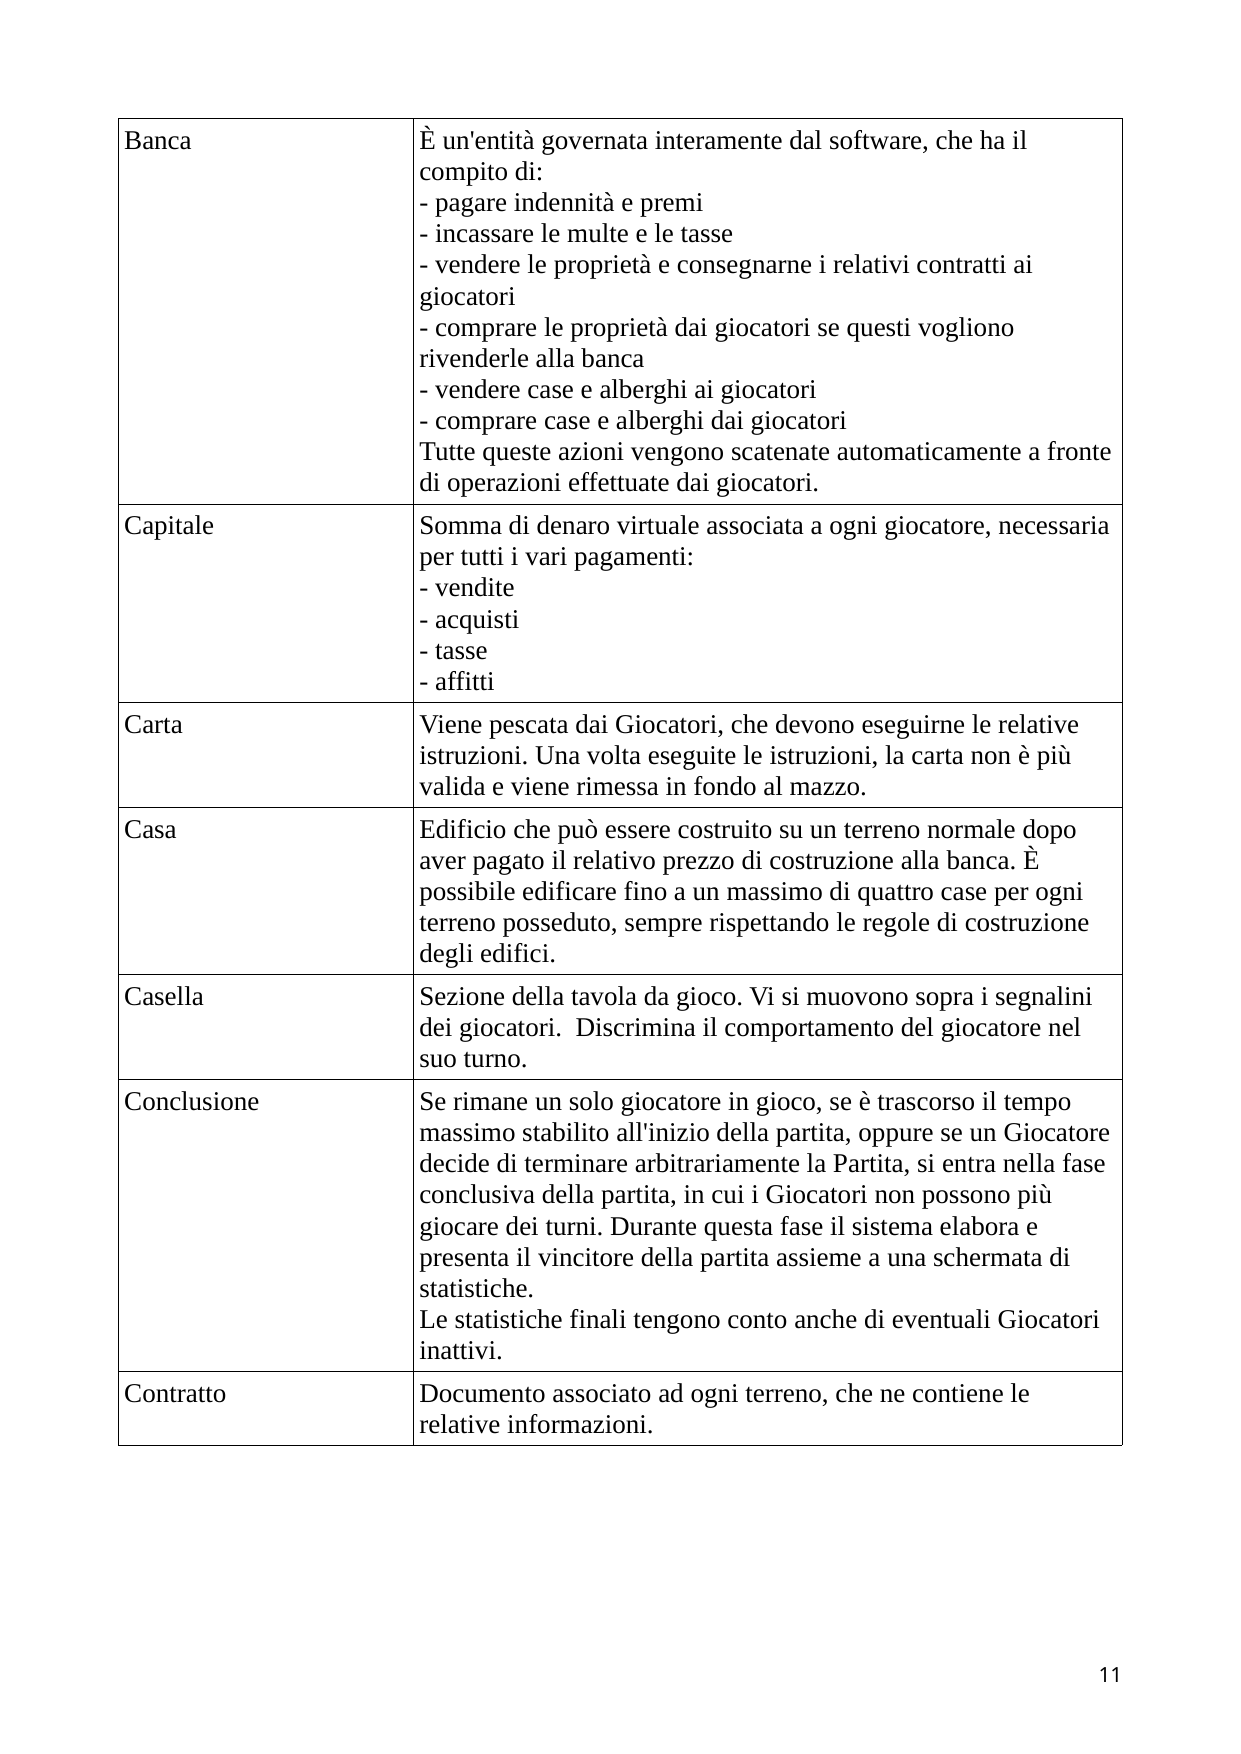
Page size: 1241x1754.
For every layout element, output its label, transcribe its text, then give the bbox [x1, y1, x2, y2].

table_cell Carta [119, 703, 413, 807]
table_cell Se rimane un solo giocatore in gioco, se è trascorso il tempo massimo stabilito all'inizio della partita, oppure se un Giocatore decide di terminare arbitrariamente la Partita, si entra nella fase conclusiva della partita, in cui i Giocatori non possono più giocare dei turni. Durante questa fase il sistema elabora e presenta il vincitore della partita assieme a una schermata di statistiche. Le statistiche finali tengono conto anche di eventuali Giocatori inattivi. [414, 1080, 1122, 1371]
table_cell Casella [119, 975, 413, 1079]
table_cell Conclusione [119, 1080, 413, 1371]
table_cell Capitale [119, 505, 413, 702]
table_cell È un'entità governata interamente dal software, che ha il compito di: - pagare indennità e premi - incassare le multe e le tasse - vendere le proprietà e consegnarne i relativi contratti ai giocatori - comprare le proprietà dai giocatori se questi vogliono rivenderle alla banca - vendere case e alberghi ai giocatori - comprare case e alberghi dai giocatori Tutte queste azioni vengono scatenate automaticamente a fronte di operazioni effettuate dai giocatori. [414, 119, 1122, 503]
table_cell Somma di denaro virtuale associata a ogni giocatore, necessaria per tutti i vari pagamenti: - vendite - acquisti - tasse - affitti [414, 505, 1122, 702]
table_cell Sezione della tavola da gioco. Vi si muovono sopra i segnalini dei giocatori. Discrimina il comportamento del giocatore nel suo turno. [414, 975, 1122, 1079]
table_cell Viene pescata dai Giocatori, che devono eseguirne le relative istruzioni. Una volta eseguite le istruzioni, la carta non è più valida e viene rimessa in fondo al mazzo. [414, 703, 1122, 807]
table_cell Documento associato ad ogni terreno, che ne contiene le relative informazioni. [414, 1372, 1122, 1445]
table_cell Edificio che può essere costruito su un terreno normale dopo aver pagato il relativo prezzo di costruzione alla banca. È possibile edificare fino a un massimo di quattro case per ogni terreno posseduto, sempre rispettando le regole di costruzione degli edifici. [414, 808, 1122, 974]
table_cell Banca [119, 119, 413, 503]
table_cell Contratto [119, 1372, 413, 1445]
table_cell Casa [119, 808, 413, 974]
